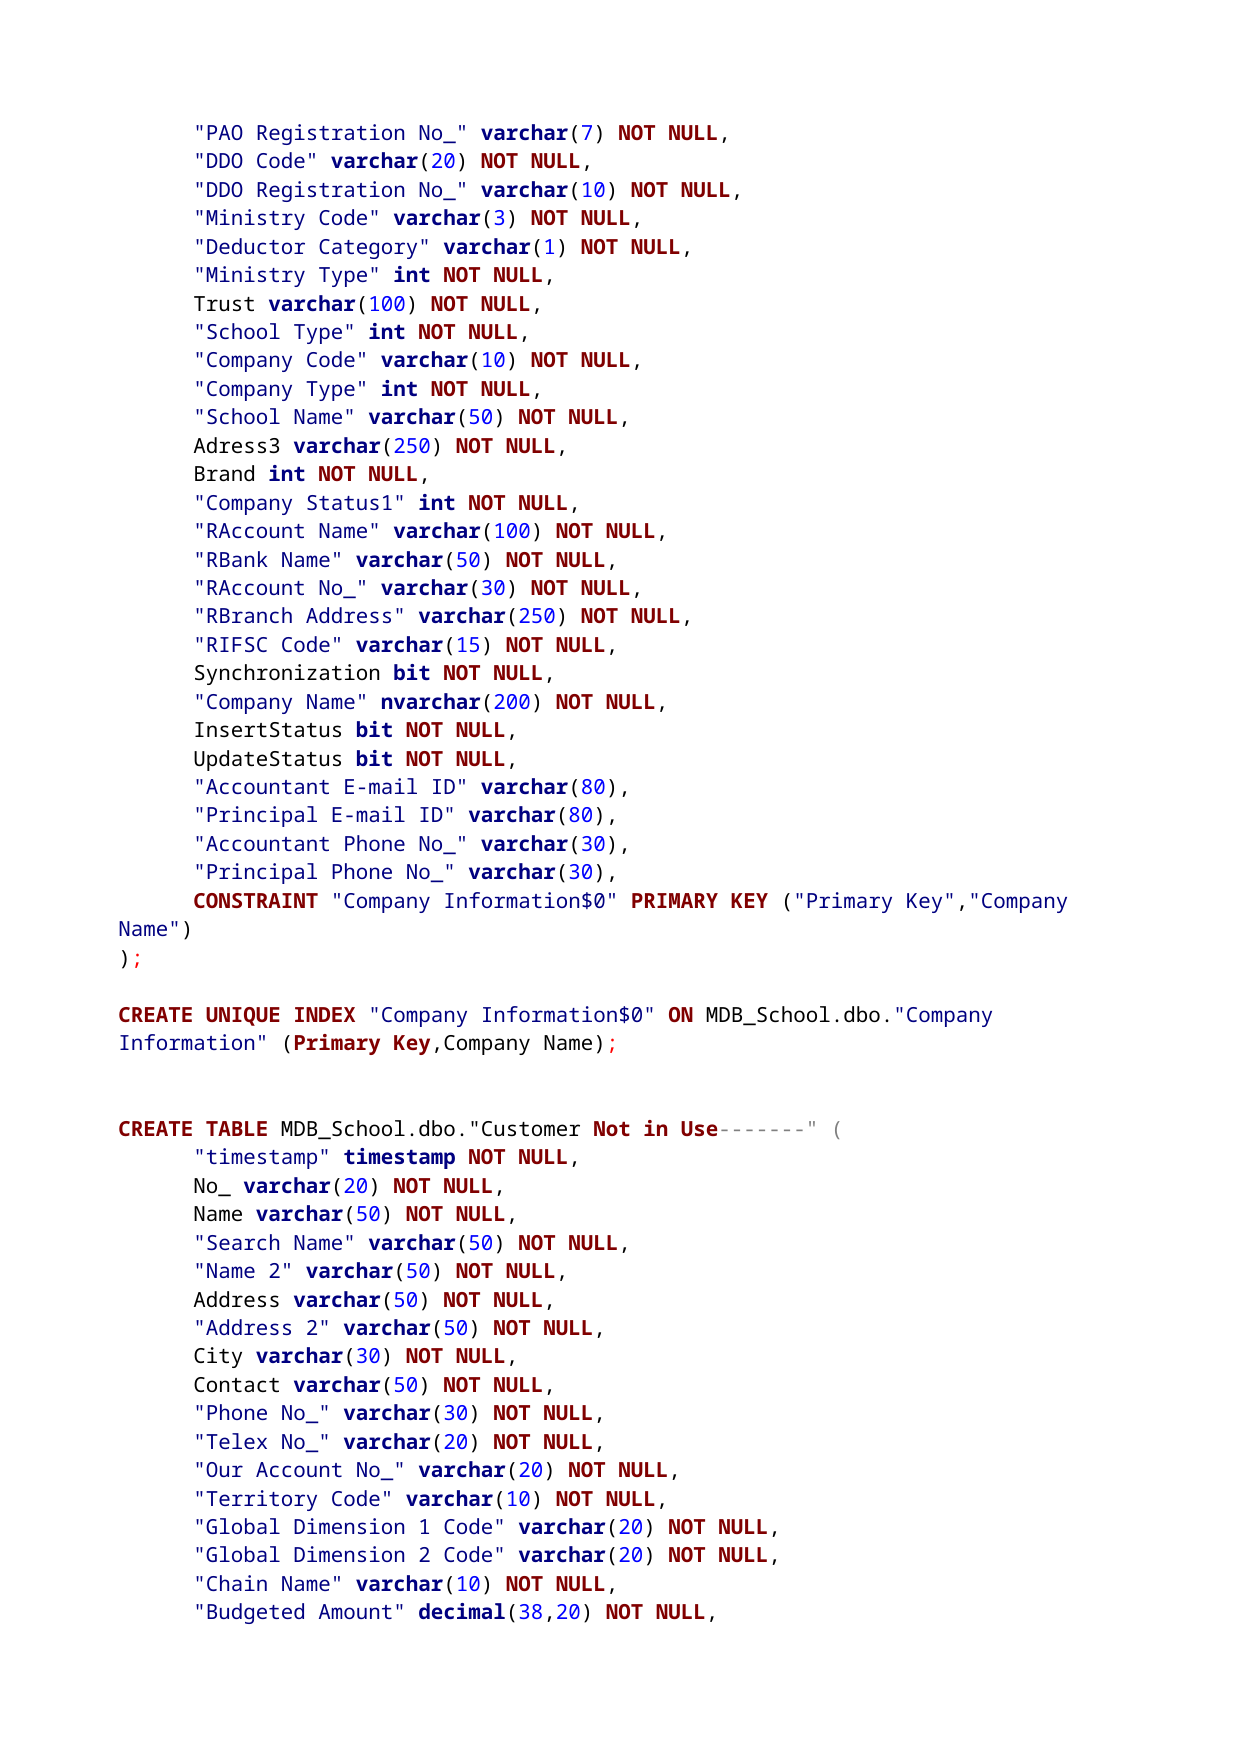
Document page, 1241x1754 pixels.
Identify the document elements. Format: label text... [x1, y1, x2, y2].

text "Territory Code" varchar(10) NOT NULL, [118, 1484, 1122, 1512]
text "Chain Name" varchar(10) NOT NULL, [118, 1569, 1122, 1597]
text "Ministry Code" varchar(3) NOT NULL, [118, 203, 1122, 232]
text "RBank Name" varchar(50) NOT NULL, [118, 545, 1122, 573]
text "Company Code" varchar(10) NOT NULL, [118, 346, 1122, 374]
text "Principal E-mail ID" varchar(80), [118, 801, 1122, 829]
text UpdateStatus bit NOT NULL, [118, 744, 1122, 772]
text "DDO Registration No_" varchar(10) NOT NULL, [118, 175, 1122, 203]
text "Accountant E-mail ID" varchar(80), [118, 772, 1122, 801]
text "Company Name" nvarchar(200) NOT NULL, [118, 687, 1122, 715]
text "Telex No_" varchar(20) NOT NULL, [118, 1427, 1122, 1455]
text "Accountant Phone No_" varchar(30), [118, 829, 1122, 857]
text "Deductor Category" varchar(1) NOT NULL, [118, 232, 1122, 260]
text No_ varchar(20) NOT NULL, [118, 1171, 1122, 1199]
text "Company Type" int NOT NULL, [118, 374, 1122, 402]
text "Search Name" varchar(50) NOT NULL, [118, 1228, 1122, 1256]
text "DDO Code" varchar(20) NOT NULL, [118, 147, 1122, 175]
text "School Type" int NOT NULL, [118, 317, 1122, 346]
text "Global Dimension 2 Code" varchar(20) NOT NULL, [118, 1541, 1122, 1569]
text "RBranch Address" varchar(250) NOT NULL, [118, 602, 1122, 630]
text "Address 2" varchar(50) NOT NULL, [118, 1313, 1122, 1342]
text Brand int NOT NULL, [118, 459, 1122, 488]
text "RAccount Name" varchar(100) NOT NULL, [118, 516, 1122, 545]
text CREATE TABLE MDB_School.dbo."Customer Not in Use-------" ( [118, 1114, 1122, 1142]
text "timestamp" timestamp NOT NULL, [118, 1142, 1122, 1171]
text City varchar(30) NOT NULL, [118, 1342, 1122, 1370]
text CREATE UNIQUE INDEX "Company Information$0" ON MDB_School.dbo."Company Information" (Primary Key,Company Name); [118, 1000, 1122, 1057]
text "RIFSC Code" varchar(15) NOT NULL, [118, 630, 1122, 658]
text Trust varchar(100) NOT NULL, [118, 289, 1122, 317]
text "Phone No_" varchar(30) NOT NULL, [118, 1398, 1122, 1427]
text ); [118, 943, 1122, 971]
text InsertStatus bit NOT NULL, [118, 715, 1122, 744]
text "PAO Registration No_" varchar(7) NOT NULL, [118, 118, 1122, 147]
text "Budgeted Amount" decimal(38,20) NOT NULL, [118, 1597, 1122, 1626]
text Contact varchar(50) NOT NULL, [118, 1370, 1122, 1398]
text Adress3 varchar(250) NOT NULL, [118, 431, 1122, 459]
text "Principal Phone No_" varchar(30), [118, 857, 1122, 886]
text "Ministry Type" int NOT NULL, [118, 260, 1122, 289]
text Address varchar(50) NOT NULL, [118, 1285, 1122, 1313]
text "RAccount No_" varchar(30) NOT NULL, [118, 573, 1122, 602]
text CONSTRAINT "Company Information$0" PRIMARY KEY ("Primary Key","Company Name") [118, 886, 1122, 943]
text "Company Status1" int NOT NULL, [118, 488, 1122, 516]
text "Our Account No_" varchar(20) NOT NULL, [118, 1455, 1122, 1484]
text Name varchar(50) NOT NULL, [118, 1199, 1122, 1228]
text Synchronization bit NOT NULL, [118, 658, 1122, 687]
text "Global Dimension 1 Code" varchar(20) NOT NULL, [118, 1512, 1122, 1541]
text "Name 2" varchar(50) NOT NULL, [118, 1256, 1122, 1285]
text "School Name" varchar(50) NOT NULL, [118, 402, 1122, 431]
